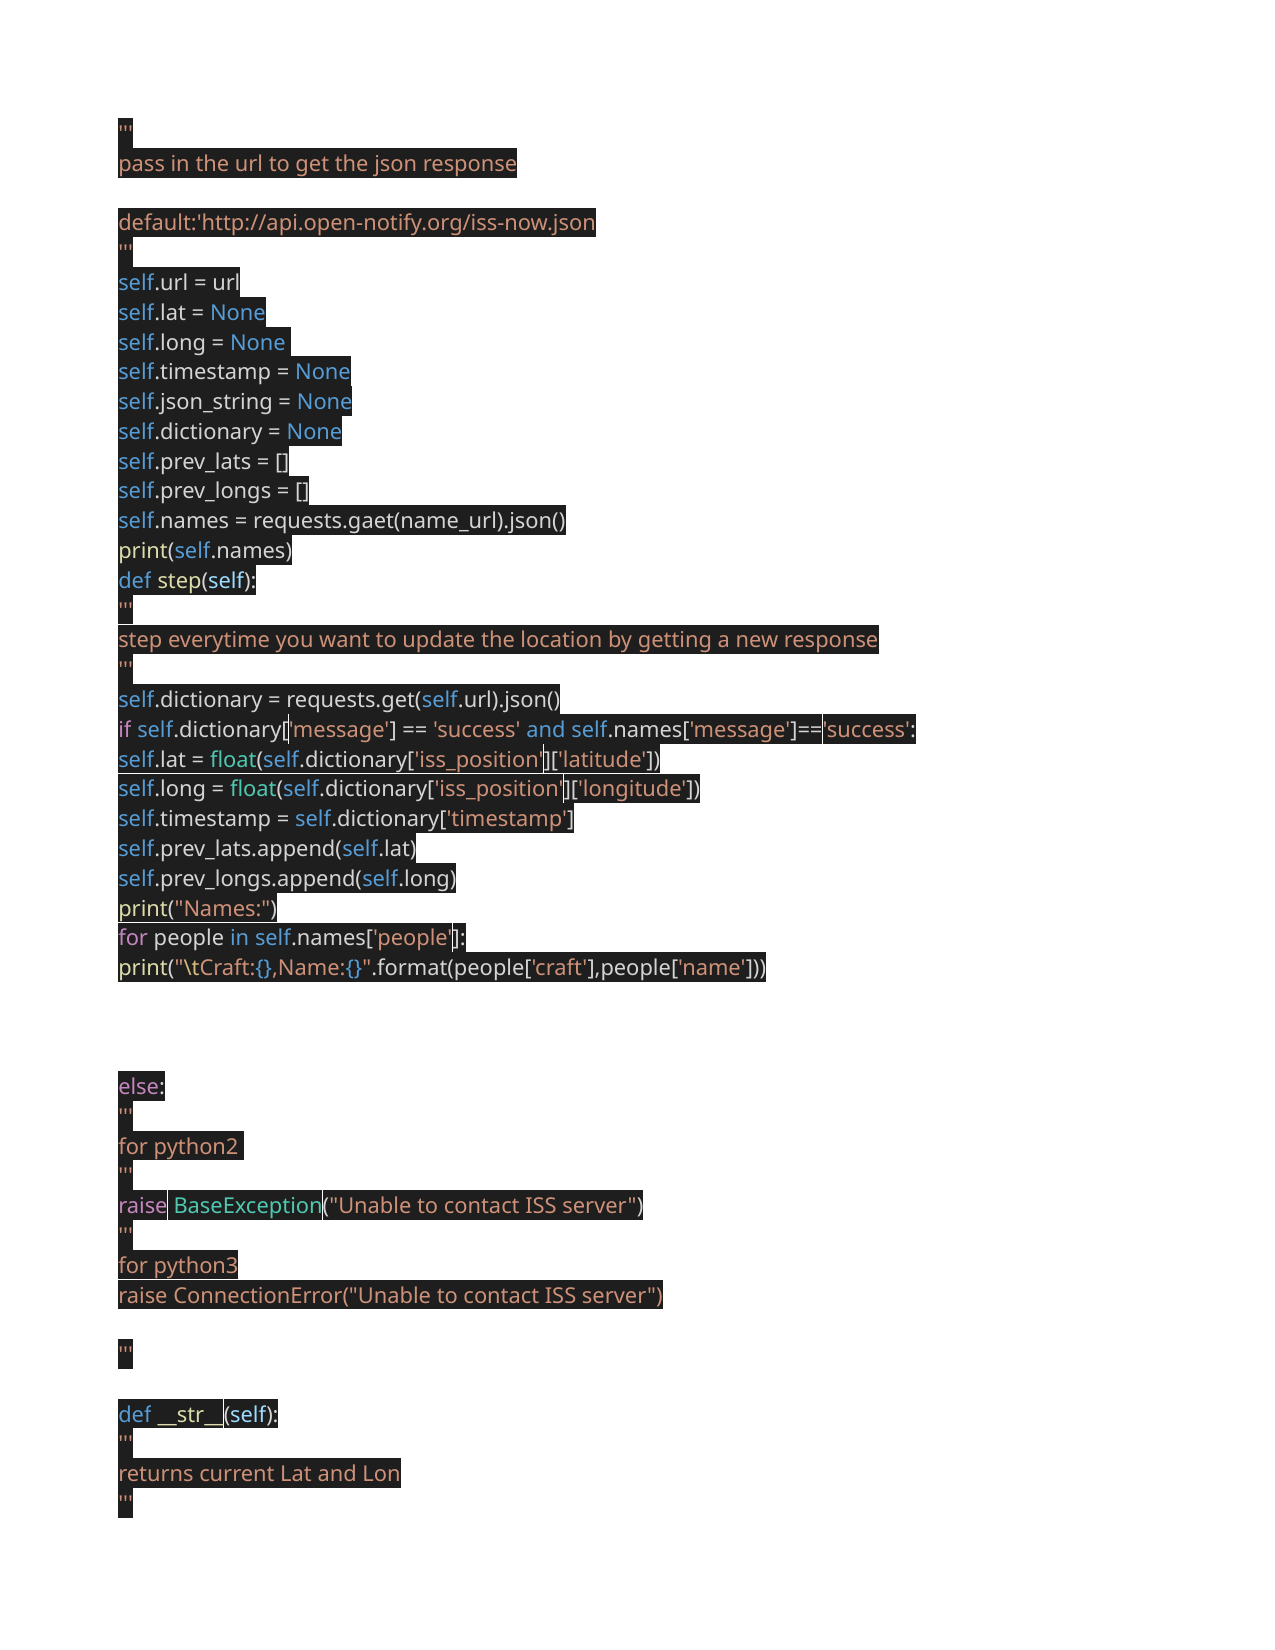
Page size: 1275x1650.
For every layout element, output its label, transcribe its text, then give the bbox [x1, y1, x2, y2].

text ''' [118, 1160, 1157, 1190]
text self.dictionary = None [118, 416, 1157, 446]
text ''' [118, 1220, 1157, 1250]
text ''' [118, 1101, 1157, 1131]
text returns current Lat and Lon [118, 1458, 1157, 1488]
text ''' [118, 1339, 1157, 1369]
text self.names = requests.gaet(name_url).json() [118, 505, 1157, 535]
text raise ConnectionError("Unable to contact ISS server") [118, 1279, 1157, 1309]
text for people in self.names['people']: [118, 922, 1157, 952]
text self.prev_longs = [] [118, 476, 1157, 505]
text print("\tCraft:{},Name:{}".format(people['craft'],people['name'])) [118, 952, 1157, 982]
text print(self.names) [118, 535, 1157, 565]
text if self.dictionary['message'] == 'success' and self.names['message']=='success': [118, 714, 1157, 744]
text ''' [118, 1428, 1157, 1458]
text step everytime you want to update the location by getting a new response [118, 624, 1157, 654]
text self.timestamp = None [118, 356, 1157, 386]
text print("Names:") [118, 893, 1157, 922]
text for python2 [118, 1131, 1157, 1160]
text raise BaseException("Unable to contact ISS server") [118, 1190, 1157, 1220]
text ''' [118, 237, 1157, 267]
text ''' [118, 654, 1157, 684]
text self.prev_longs.append(self.long) [118, 863, 1157, 893]
text ''' [118, 1488, 1157, 1518]
text pass in the url to get the json response [118, 148, 1157, 178]
text self.long = float(self.dictionary['iss_position']['longitude']) [118, 773, 1157, 803]
text default:'http://api.open-notify.org/iss-now.json [118, 207, 1157, 237]
text ''' [118, 118, 1157, 148]
text ''' [118, 595, 1157, 624]
text self.long = None [118, 327, 1157, 356]
text self.url = url [118, 267, 1157, 297]
text self.prev_lats.append(self.lat) [118, 833, 1157, 863]
text self.dictionary = requests.get(self.url).json() [118, 684, 1157, 714]
text self.lat = float(self.dictionary['iss_position']['latitude']) [118, 744, 1157, 773]
text def __str__(self): [118, 1398, 1157, 1428]
text def step(self): [118, 565, 1157, 595]
text self.timestamp = self.dictionary['timestamp'] [118, 803, 1157, 833]
text self.lat = None [118, 297, 1157, 327]
text else: [118, 1071, 1157, 1101]
text for python3 [118, 1250, 1157, 1279]
text self.json_string = None [118, 386, 1157, 416]
text self.prev_lats = [] [118, 446, 1157, 476]
